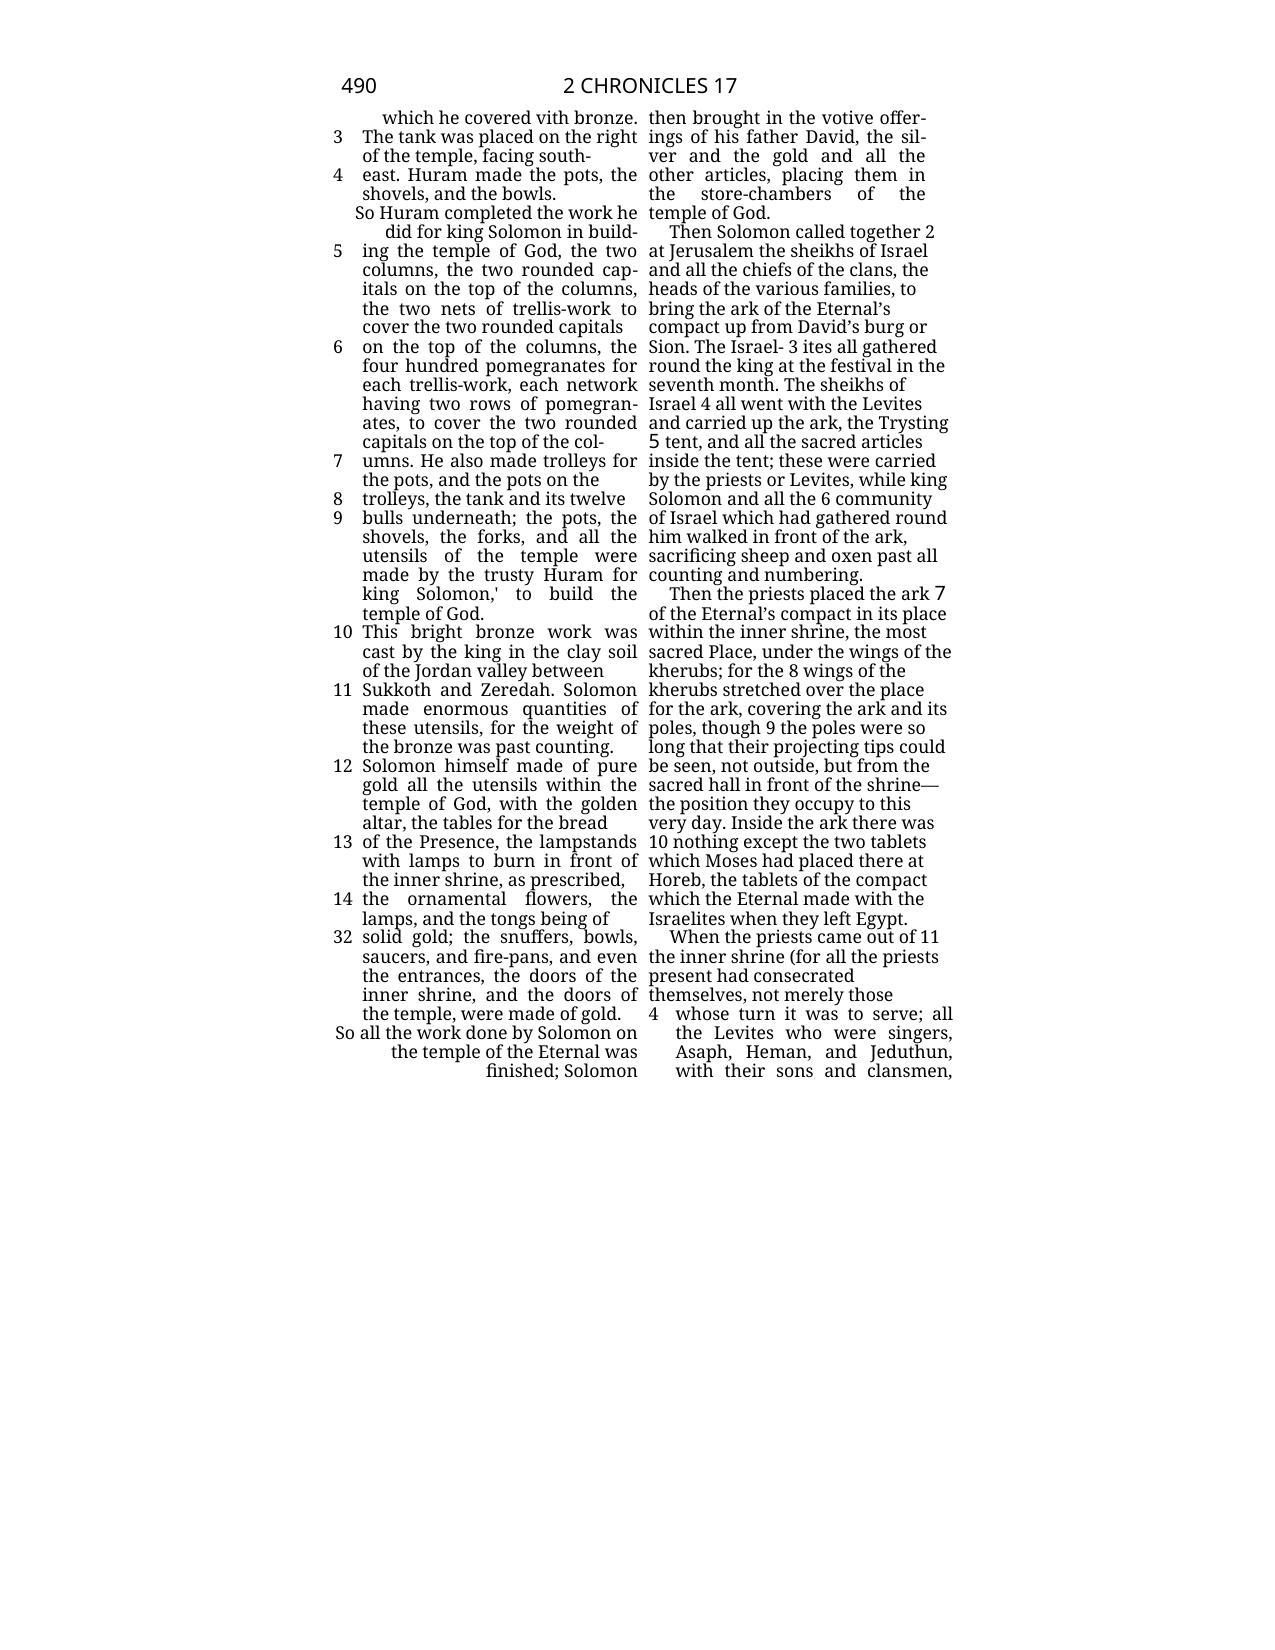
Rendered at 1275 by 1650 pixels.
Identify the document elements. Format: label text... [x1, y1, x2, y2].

list solid gold; the snuffers, bowls, saucers, and fire-pans, and even the entrances, the doors of the inner shrine, and the doors of the temple, were made of gold. [333, 929, 638, 1024]
list ing the temple of God, the two columns, the two rounded cap­itals on the top of the columns, the two nets of trellis-work to cover the two rounded capitals [333, 242, 638, 338]
list on the top of the columns, the four hundred pomegranates for each trellis-work, each network having two rows of pomegran­ates, to cover the two rounded capitals on the top of the col- [333, 338, 638, 452]
text which he covered vith bronze. [333, 109, 638, 128]
list east. Huram made the pots, the shovels, and the bowls. [333, 166, 638, 204]
text then brought in the votive offer­ings of his father David, the sil­ver and the gold and all the other articles, placing them in the store-chambers of the temple of God. [648, 109, 926, 223]
list Solomon himself made of pure gold all the utensils within the temple of God, with the golden altar, the tables for the bread [333, 757, 638, 833]
list trolleys, the tank and its twelve [333, 490, 638, 509]
list Sukkoth and Zeredah. Solomon made enormous quantities of these utensils, for the weight of the bronze was past counting. [333, 681, 638, 757]
text Then the priests placed the ark 7 of the Eternal’s compact in its place within the inner shrine, the most sacred Place, under the wings of the kherubs; for the 8 wings of the kherubs stretched over the place for the ark, cover­ing the ark and its poles, though 9 the poles were so long that their projecting tips could be seen, not outside, but from the sacred hall in front of the shrine—the posi­tion they occupy to this very day. Inside the ark there was 10 nothing except the two tablets which Moses had placed there at Horeb, the tablets of the com­pact which the Eternal made with the Israelites when they left Egypt. [648, 586, 953, 929]
text When the priests came out of 11 the inner shrine (for all the priests present had consecrated themselves, not merely those [648, 929, 953, 1005]
list of the Presence, the lampstands with lamps to burn in front of the inner shrine, as prescribed, [333, 833, 638, 891]
text So Huram completed the work he did for king Solomon in build- [333, 204, 638, 242]
list whose turn it was to serve; all the Levites who were singers, Asaph, Heman, and Jeduthun, with their sons and clansmen, [648, 1005, 953, 1081]
list umns. He also made trolleys for the pots, and the pots on the [333, 452, 638, 490]
text Then Solomon called together 2 at Jerusalem the sheikhs of Is­rael and all the chiefs of the clans, the heads of the various families, to bring the ark of the Eternal’s compact up from Da­vid’s burg or Sion. The Israel- 3 ites all gathered round the king at the festival in the seventh month. The sheikhs of Israel 4 all went with the Levites and carried up the ark, the Trysting 5 tent, and all the sacred articles inside the tent; these were car­ried by the priests or Levites, while king Solomon and all the 6 community of Israel which had gathered round him walked in front of the ark, sacrificing sheep and oxen past all counting and numbering. [648, 223, 953, 586]
text So all the work done by Solo­mon on the temple of the Eternal was finished; Solomon [333, 1024, 638, 1081]
list the ornamental flowers, the lamps, and the tongs being of [333, 891, 638, 929]
list bulls underneath; the pots, the shovels, the forks, and all the utensils of the temple were made by the trusty Huram for king Solomon,' to build the temple of God. [333, 509, 638, 624]
list This bright bronze work was cast by the king in the clay soil of the Jordan valley between [333, 624, 638, 681]
list The tank was placed on the right of the temple, facing south- [333, 128, 638, 166]
